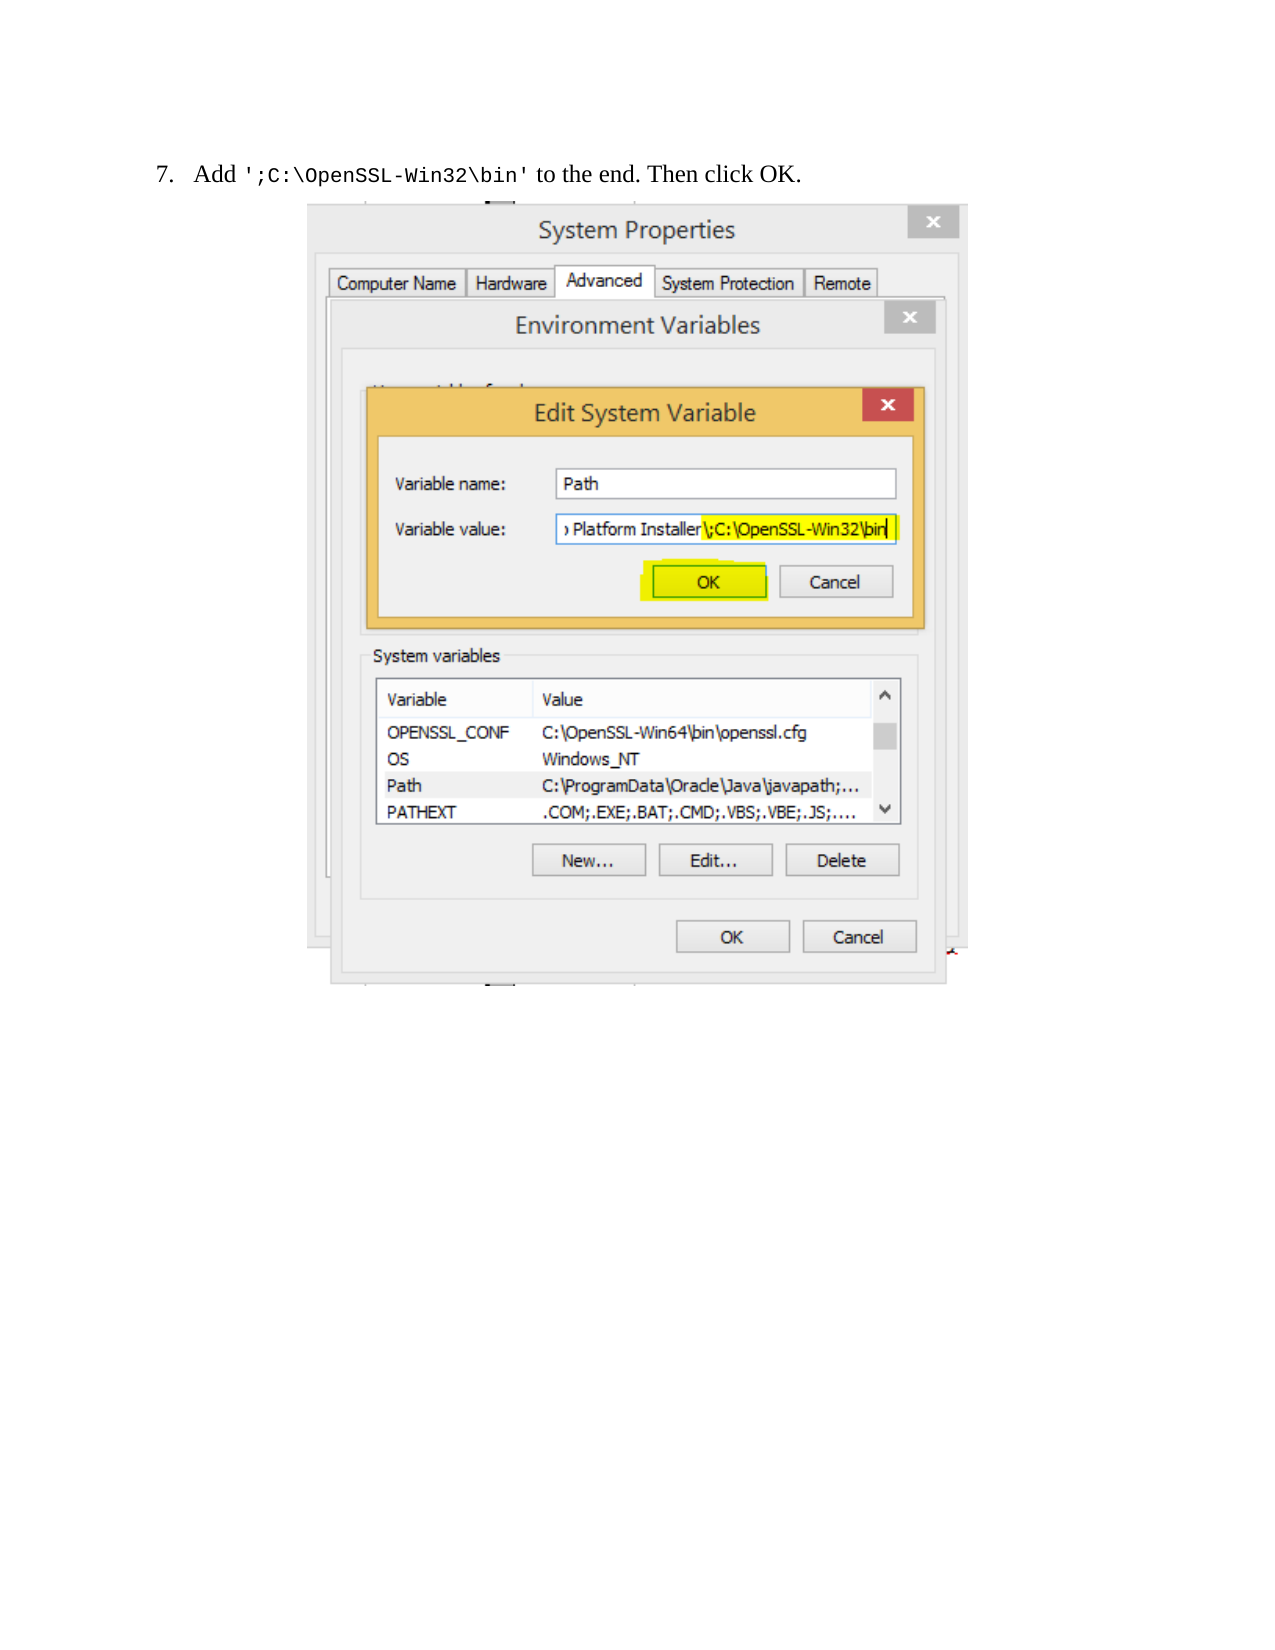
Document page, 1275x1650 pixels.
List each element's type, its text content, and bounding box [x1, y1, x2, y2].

list Add ';C:\OpenSSL-Win32\bin' to the end. Then click OK. [156, 159, 1157, 189]
picture [307, 201, 968, 986]
